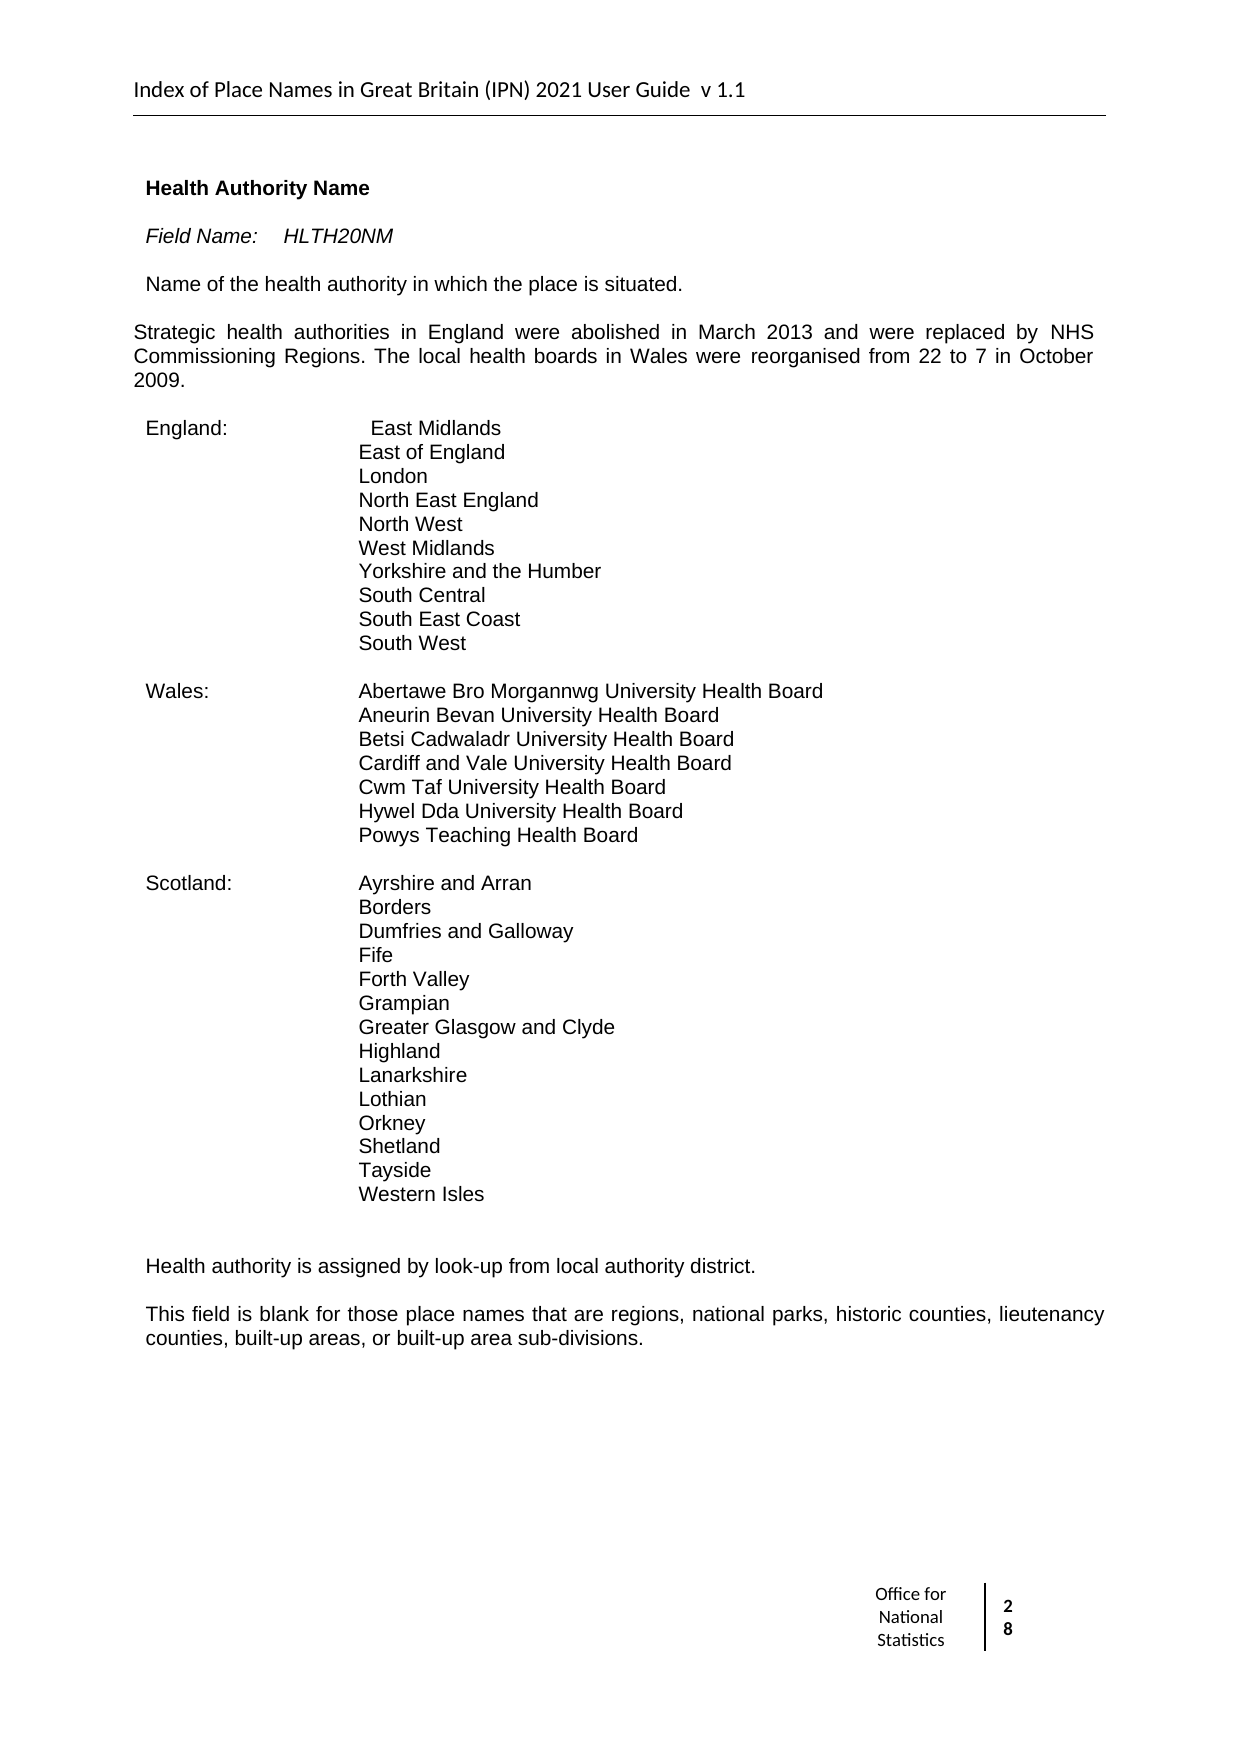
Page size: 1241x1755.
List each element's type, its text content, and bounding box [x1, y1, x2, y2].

text North East England [221, 487, 1108, 511]
text East of England [221, 439, 1108, 463]
text This field is blank for those place names that are regions, national parks, historic counties, lieutenancy counties, built-up areas, or built-up area sub-divisions. [145, 1302, 1106, 1350]
text Cardiff and Vale University Health Board [221, 751, 1108, 775]
text Field Name: HLTH20NM [145, 224, 1106, 248]
text Orkney [145, 1110, 1108, 1134]
text Shetland [145, 1134, 1108, 1158]
text Fife [145, 943, 1108, 967]
text West Midlands [221, 535, 1108, 559]
text Scotland: Ayrshire and Arran [145, 871, 1108, 895]
text Wales: Abertawe Bro Morgannwg University Health Board [145, 679, 1108, 703]
text Forth Valley [145, 967, 1108, 991]
text Aneurin Bevan University Health Board [221, 703, 1108, 727]
text Western Isles [145, 1182, 1108, 1206]
text Powys Teaching Health Board [221, 823, 1108, 847]
text Betsi Cadwaladr University Health Board [221, 727, 1108, 751]
text Lanarkshire [145, 1062, 1108, 1086]
text Greater Glasgow and Clyde [145, 1014, 1108, 1038]
text Grampian [145, 991, 1108, 1014]
text Hywel Dda University Health Board [221, 799, 1108, 823]
text South West [221, 631, 1108, 655]
text North West [221, 511, 1108, 535]
text Strategic health authorities in England were abolished in March 2013 and were replaced by NHS Commissioning Regions. The local health boards in Wales were reorganised from 22 to 7 in October 2009. [133, 320, 1094, 392]
text London [221, 463, 1108, 487]
text Name of the health authority in which the place is situated. [145, 272, 1106, 296]
text South Central [221, 583, 1108, 607]
text Dumfries and Galloway [145, 919, 1108, 943]
text England: East Midlands [145, 416, 1106, 439]
text Tayside [145, 1158, 1108, 1182]
text Highland [145, 1038, 1108, 1062]
text South East Coast [221, 607, 1108, 631]
text Borders [145, 895, 1108, 919]
text Health authority is assigned by look-up from local authority district. [145, 1254, 1106, 1278]
text Lothian [145, 1086, 1108, 1110]
subtitle Health Authority Name [145, 176, 1106, 200]
text Cwm Taf University Health Board [221, 775, 1108, 799]
text Yorkshire and the Humber [221, 559, 1108, 583]
